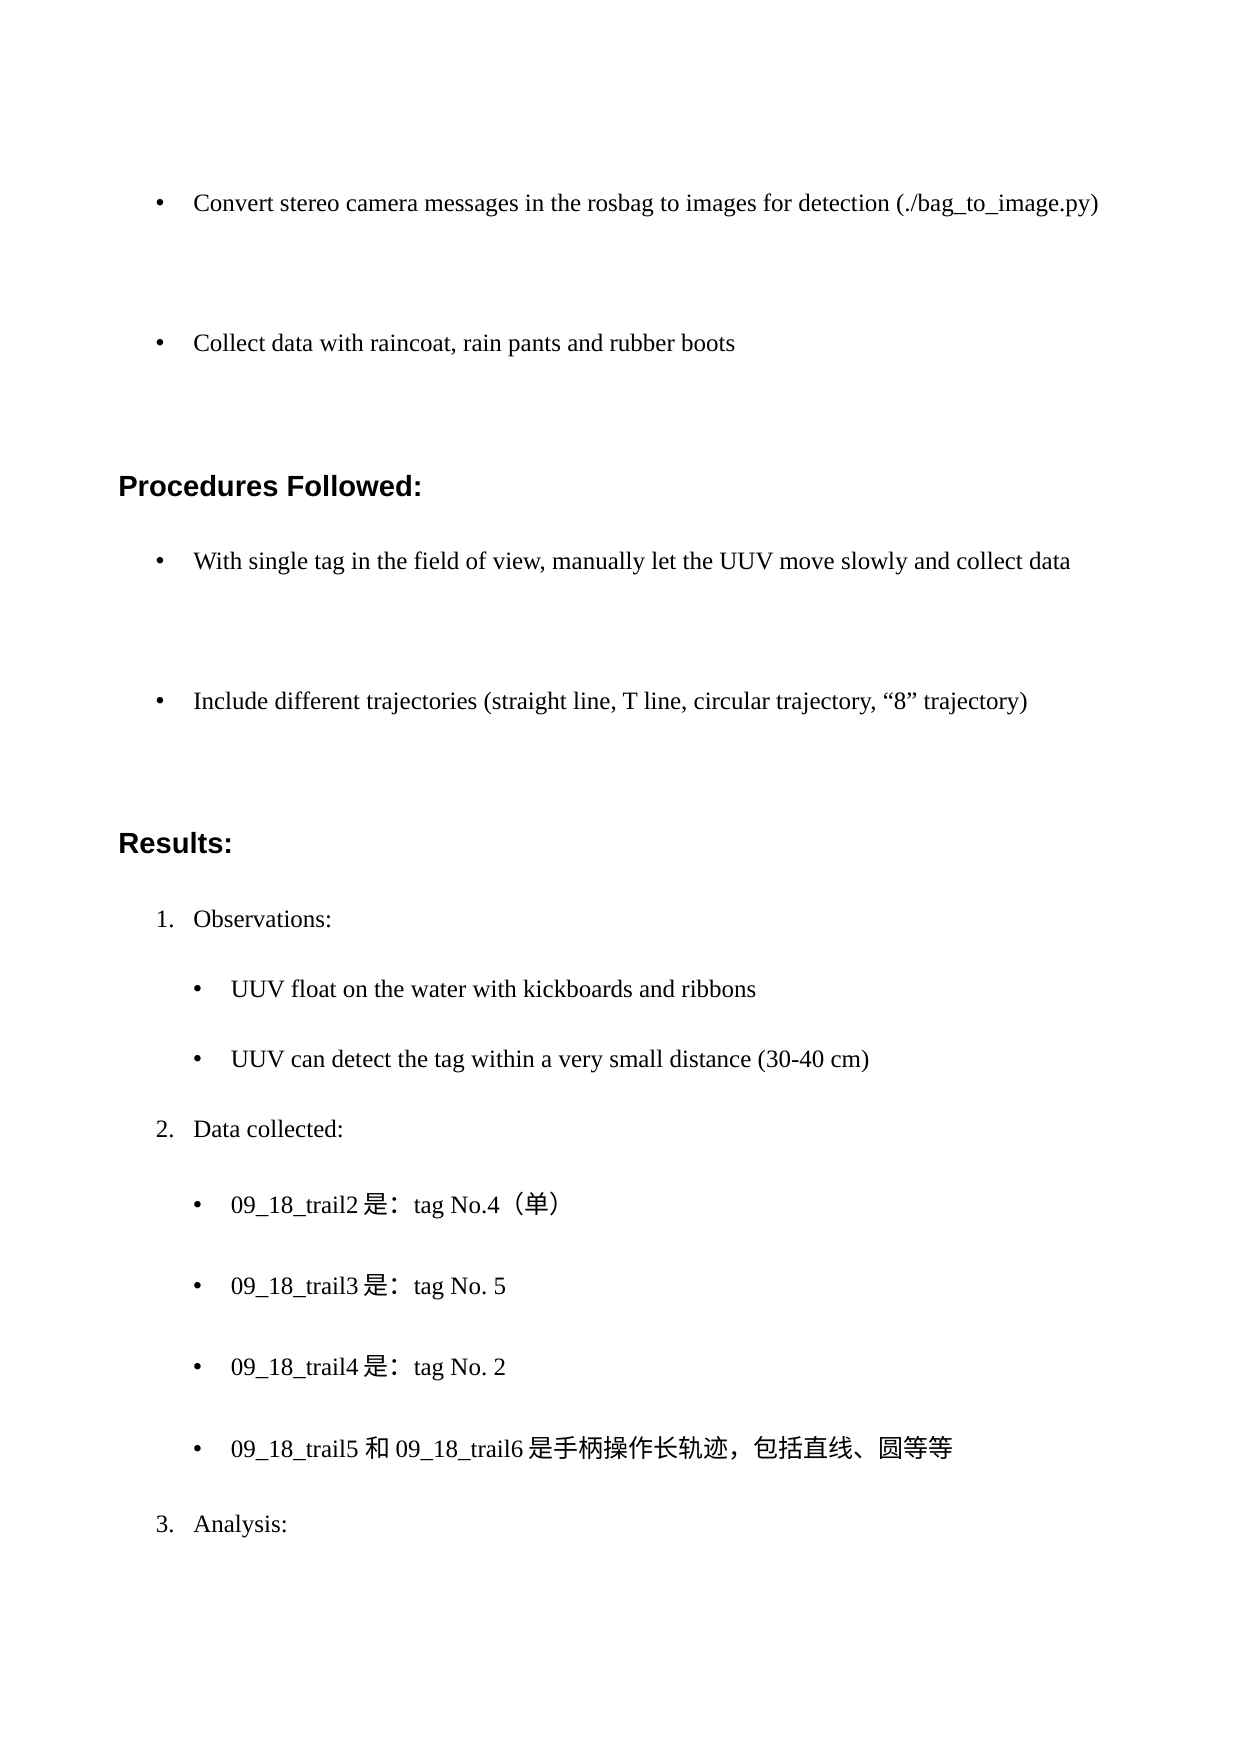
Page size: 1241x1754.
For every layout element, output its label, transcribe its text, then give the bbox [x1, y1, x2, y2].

list Analysis: [156, 1509, 1122, 1538]
list Include different trajectories (straight line, T line, circular trajectory, “8” trajectory) [156, 686, 1122, 715]
list With single tag in the field of view, manually let the UUV move slowly and collect data [156, 546, 1122, 575]
list UUV can detect the tag within a very small distance (30-40 cm) [193, 1044, 1122, 1073]
list Convert stereo camera messages in the rosbag to images for detection (./bag_to_image.py) [156, 188, 1122, 217]
text Results: [118, 826, 1122, 860]
list Collect data with raincoat, rain pants and rubber boots [156, 328, 1122, 357]
list Observations: [156, 904, 1122, 932]
list UUV float on the water with kickboards and ribbons [193, 974, 1122, 1002]
list Data collected: [156, 1114, 1122, 1143]
list 09_18_trail5 和 09_18_trail6是手柄操作长轨迹，包括直线、圆等等 [193, 1428, 1122, 1464]
list 09_18_trail3是：tag No. 5 [193, 1265, 1122, 1302]
list 09_18_trail2是：tag No.4（单） [193, 1184, 1122, 1220]
text Procedures Followed: [118, 469, 1122, 502]
list 09_18_trail4是：tag No. 2 [193, 1347, 1122, 1383]
